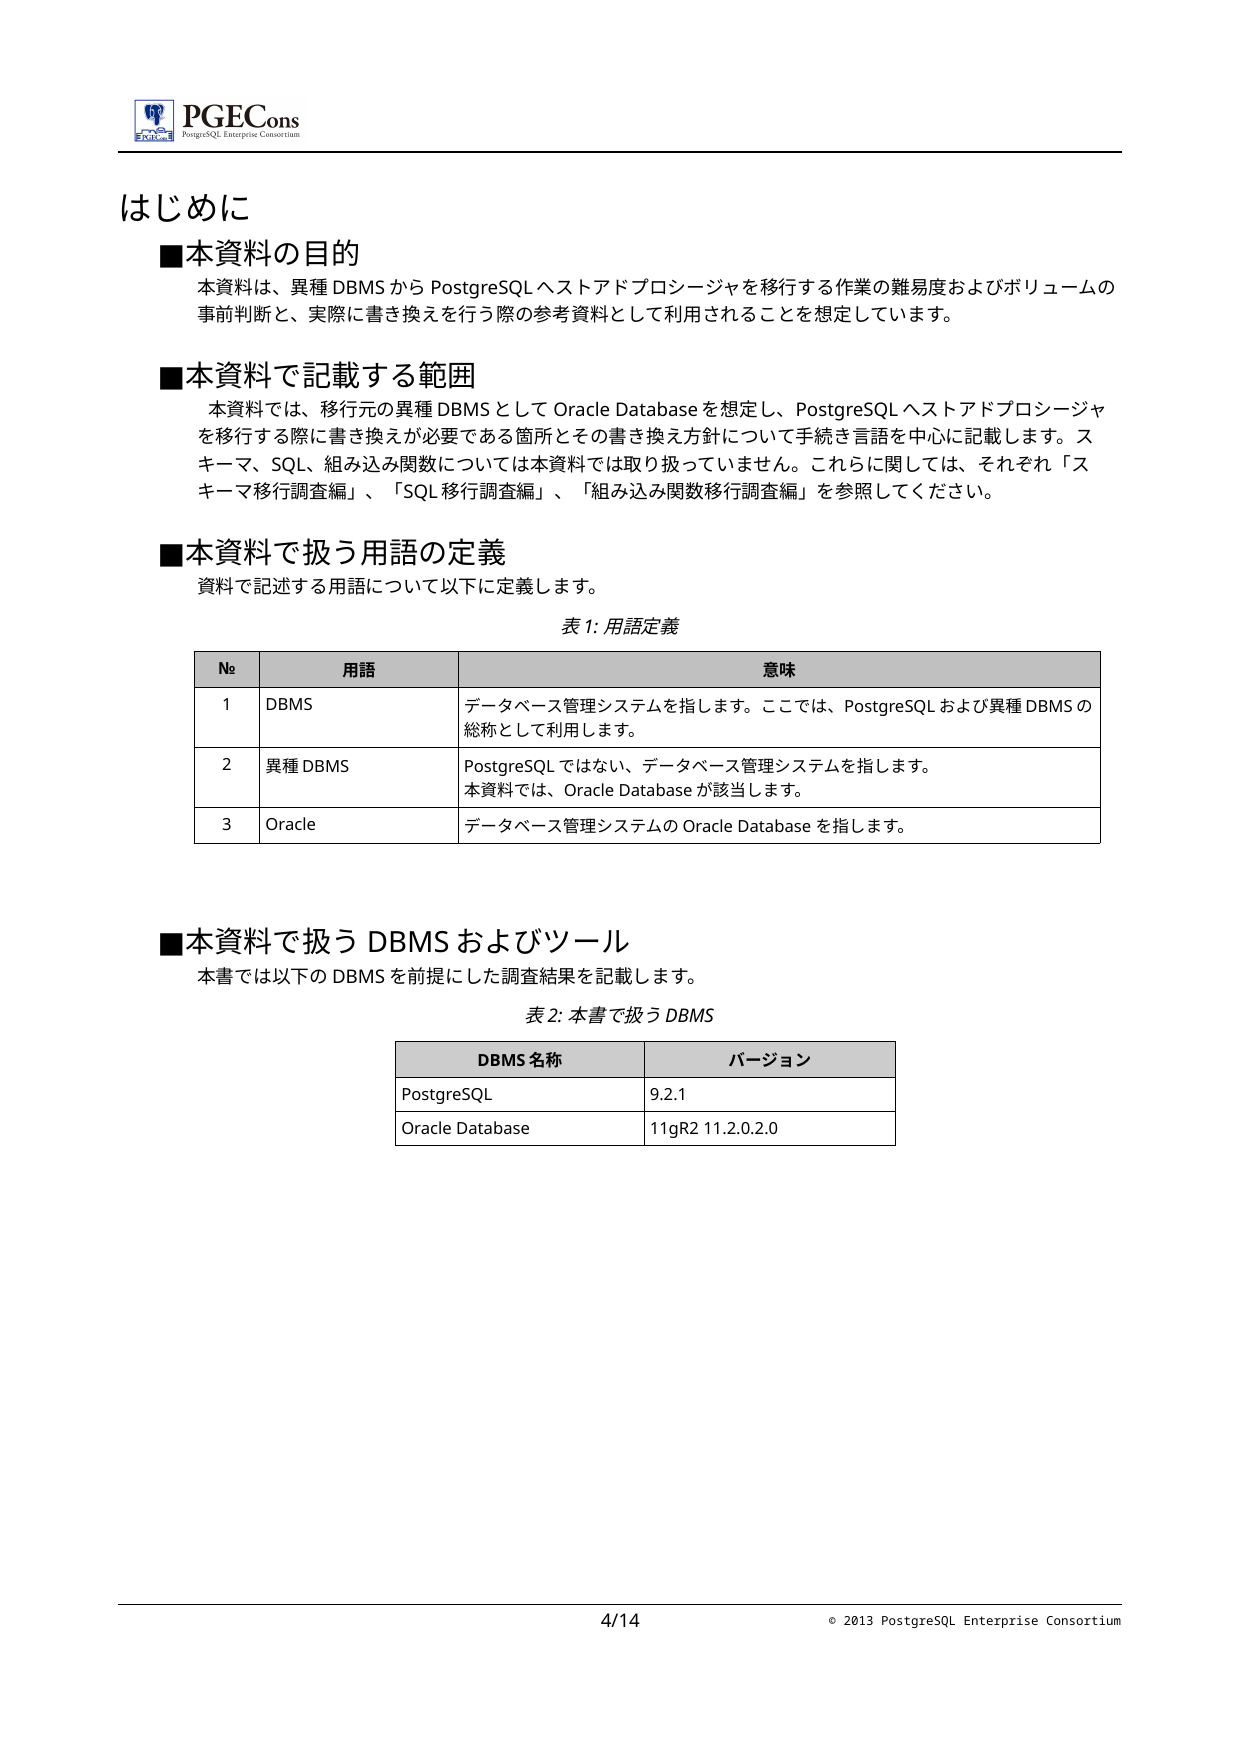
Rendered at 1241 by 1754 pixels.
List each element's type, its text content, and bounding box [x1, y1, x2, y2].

table_header バージョン [645, 1042, 895, 1077]
table_cell PostgreSQLではない、データベース管理システムを指します。 本資料では、Oracle Databaseが該当します。 [459, 748, 1100, 807]
text ■本資料で記載する範囲 [157, 353, 1122, 395]
text 本書では以下のDBMSを前提にした調査結果を記載します。 [197, 961, 1122, 988]
table_cell 9.2.1 [645, 1078, 895, 1111]
table_cell 3 [195, 808, 259, 843]
table_cell DBMS [260, 688, 458, 747]
table_cell 11gR2 11.2.0.2.0 [645, 1112, 895, 1145]
text 表 2: 本書で扱うDBMS [118, 1001, 1122, 1028]
table_cell 異種DBMS [260, 748, 458, 807]
text ■本資料の目的 [157, 230, 1122, 273]
text 資料で記述する用語について以下に定義します。 [197, 572, 1122, 599]
table_header 用語 [260, 652, 458, 687]
table_cell 2 [195, 748, 259, 807]
table_header 意味 [459, 652, 1100, 687]
text 本資料は、異種DBMSからPostgreSQLへストアドプロシージャを移行する作業の難易度およびボリュームの事前判断と、実際に書き換えを行う際の参考資料として利用されることを想定しています。 [197, 273, 1122, 327]
text ■本資料で扱う DBMSおよびツール [157, 919, 1122, 961]
table_cell データベース管理システムのOracle Database を指します。 [459, 808, 1100, 843]
text ■本資料で扱う用語の定義 [157, 529, 1122, 572]
picture [128, 94, 306, 147]
table_cell PostgreSQL [396, 1078, 644, 1111]
table_cell データベース管理システムを指します。ここでは、PostgreSQLおよび異種DBMSの総称として利用します。 [459, 688, 1100, 747]
table_cell Oracle Database [396, 1112, 644, 1145]
text はじめに [118, 182, 1122, 230]
table_header № [195, 652, 259, 687]
table_header DBMS名称 [396, 1042, 644, 1077]
text 本資料では、移行元の異種DBMSとしてOracle Databaseを想定し、PostgreSQLへストアドプロシージャを移行する際に書き換えが必要である箇所とその書き換え方針について手続き言語を中心に記載します。スキーマ、SQL、組み込み関数については本資料では取り扱っていません。これらに関しては、それぞれ「スキーマ移行調査編」、「SQL移行調査編」、「組み込み関数移行調査編」を参照してください。 [197, 395, 1122, 504]
table_cell 1 [195, 688, 259, 747]
text 表 1: 用語定義 [118, 611, 1122, 638]
table_cell Oracle [260, 808, 458, 843]
